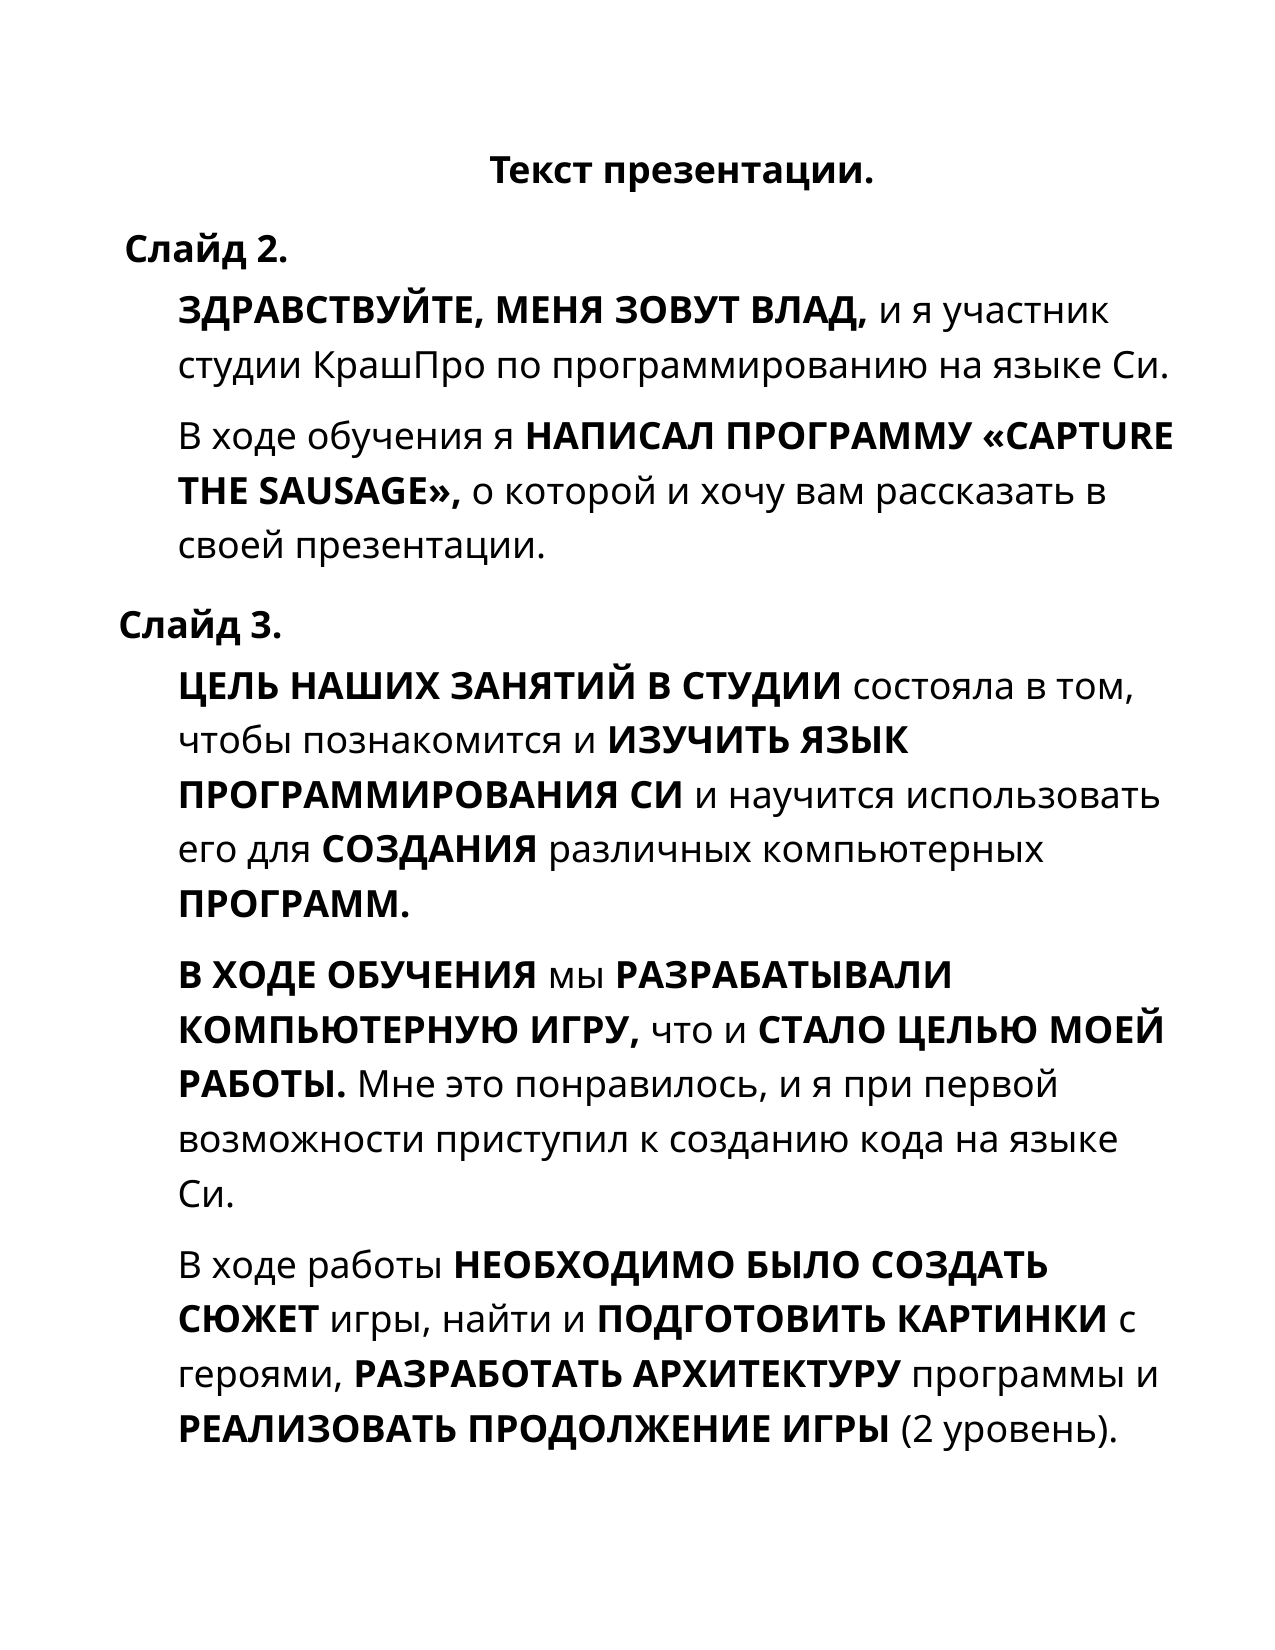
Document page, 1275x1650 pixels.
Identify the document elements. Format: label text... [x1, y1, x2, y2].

subtitle Слайд 3. [118, 598, 1186, 649]
subtitle Текст презентации. [177, 143, 1186, 194]
text В ходе работы НЕОБХОДИМО БЫЛО СОЗДАТЬ СЮЖЕТ игры, найти и ПОДГОТОВИТЬ КАРТИНКИ с героями, РАЗРАБОТАТЬ АРХИТЕКТУРУ программы и РЕАЛИЗОВАТЬ ПРОДОЛЖЕНИЕ ИГРЫ (2 уровень). [177, 1238, 1186, 1453]
text В ХОДЕ ОБУЧЕНИЯ мы РАЗРАБАТЫВАЛИ КОМПЬЮТЕРНУЮ ИГРУ, что и СТАЛО ЦЕЛЬЮ МОЕЙ РАБОТЫ. Мне это понравилось, и я при первой возможности приступил к созданию кода на языке Си. [177, 948, 1186, 1218]
text ЦЕЛЬ НАШИХ ЗАНЯТИЙ В СТУДИИ состояла в том, чтобы познакомится и ИЗУЧИТЬ ЯЗЫК ПРОГРАММИРОВАНИЯ СИ и научится использовать его для СОЗДАНИЯ различных компьютерных ПРОГРАММ. [177, 659, 1186, 928]
text ЗДРАВСТВУЙТЕ, МЕНЯ ЗОВУТ ВЛАД, и я участник студии КрашПро по программированию на языке Си. [177, 283, 1186, 389]
text В ходе обучения я НАПИСАЛ ПРОГРАММУ «CAPTURE THE SAUSAGE», о которой и хочу вам рассказать в своей презентации. [177, 409, 1186, 569]
subtitle Слайд 2. [124, 223, 1186, 274]
